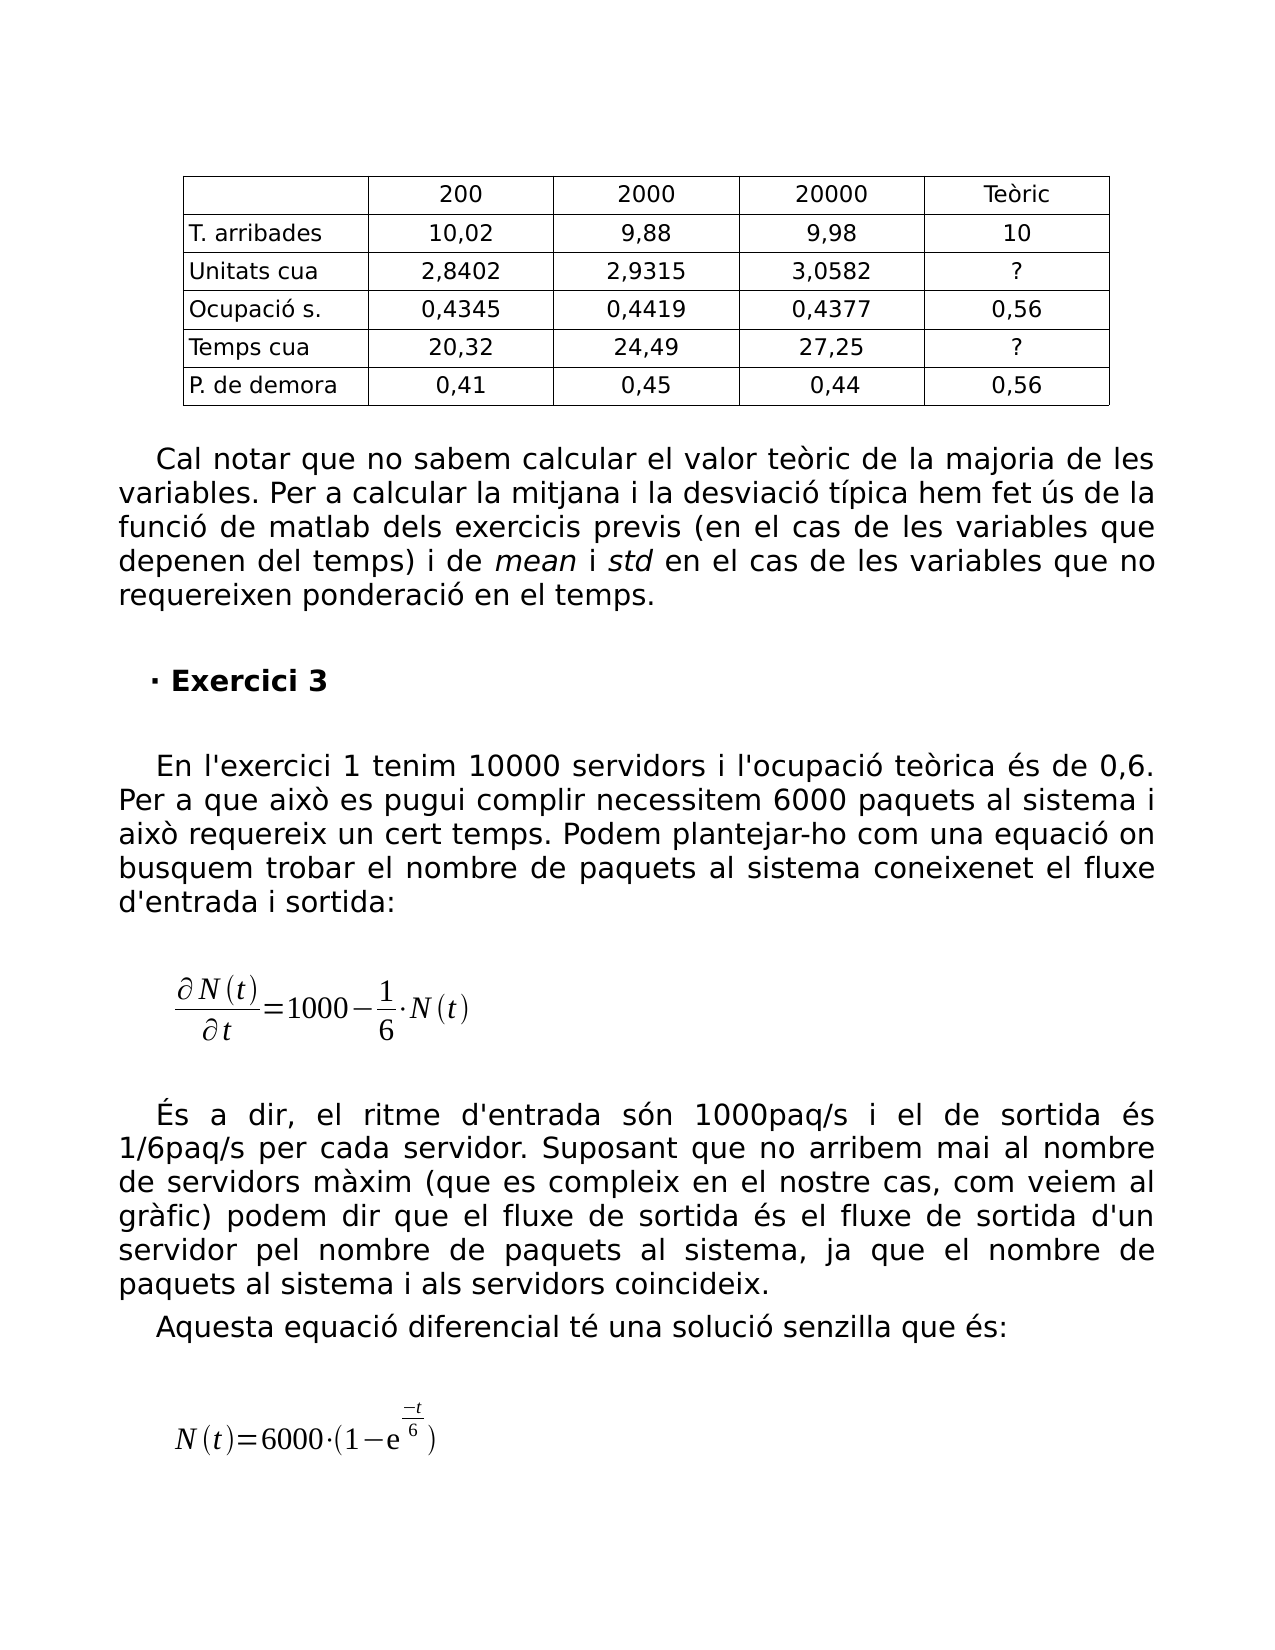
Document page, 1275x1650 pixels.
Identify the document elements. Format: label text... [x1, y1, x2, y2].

table_cell Unitats cua [184, 253, 368, 290]
table_header [184, 177, 368, 214]
table_header 2000 [554, 177, 739, 214]
table_cell 0,4345 [369, 291, 553, 328]
table_cell Ocupació s. [184, 291, 368, 328]
table_header 20000 [740, 177, 924, 214]
table_cell 24,49 [554, 330, 739, 367]
table_cell 9,98 [740, 215, 924, 252]
table_cell 10,02 [369, 215, 553, 252]
text Cal notar que no sabem calcular el valor teòric de la majoria de les variables. Per a calcular la mitjana i la desviació típica hem fet ús de la funció de matlab dels exercicis previs (en el cas de les variables que depenen del temps) i de mean i std en el cas de les variables que no requereixen ponderació en el temps. [118, 443, 1157, 612]
table_header 200 [369, 177, 553, 214]
table_cell 0,4419 [554, 291, 739, 328]
table_cell ? [925, 253, 1109, 290]
table_cell 0,44 [740, 368, 924, 405]
table_cell 3,0582 [740, 253, 924, 290]
table_cell 27,25 [740, 330, 924, 367]
table_cell 0,56 [925, 291, 1109, 328]
table_cell ? [925, 330, 1109, 367]
text En l'exercici 1 tenim 10000 servidors i l'ocupació teòrica és de 0,6. Per a que això es pugui complir necessitem 6000 paquets al sistema i això requereix un cert temps. Podem plantejar-ho com una equació on busquem trobar el nombre de paquets al sistema coneixenet el fluxe d'entrada i sortida: [118, 750, 1157, 919]
table_cell 2,8402 [369, 253, 553, 290]
table_cell 0,45 [554, 368, 739, 405]
table_cell 0,56 [925, 368, 1109, 405]
table_cell Temps cua [184, 330, 368, 367]
table_cell 2,9315 [554, 253, 739, 290]
text · Exercici 3 [118, 664, 1157, 698]
table_header Teòric [925, 177, 1109, 214]
table_cell 0,41 [369, 368, 553, 405]
table_cell 20,32 [369, 330, 553, 367]
text Aquesta equació diferencial té una solució senzilla que és: [118, 1310, 1157, 1344]
text És a dir, el ritme d'entrada són 1000paq/s i el de sortida és 1/6paq/s per cada servidor. Suposant que no arribem mai al nombre de servidors màxim (que es compleix en el nostre cas, com veiem al gràfic) podem dir que el fluxe de sortida és el fluxe de sortida d'un servidor pel nombre de paquets al sistema, ja que el nombre de paquets al sistema i als servidors coincideix. [118, 1098, 1157, 1302]
table_cell 10 [925, 215, 1109, 252]
table_cell 0,4377 [740, 291, 924, 328]
table_cell T. arribades [184, 215, 368, 252]
table_cell P. de demora [184, 368, 368, 405]
table_cell 9,88 [554, 215, 739, 252]
